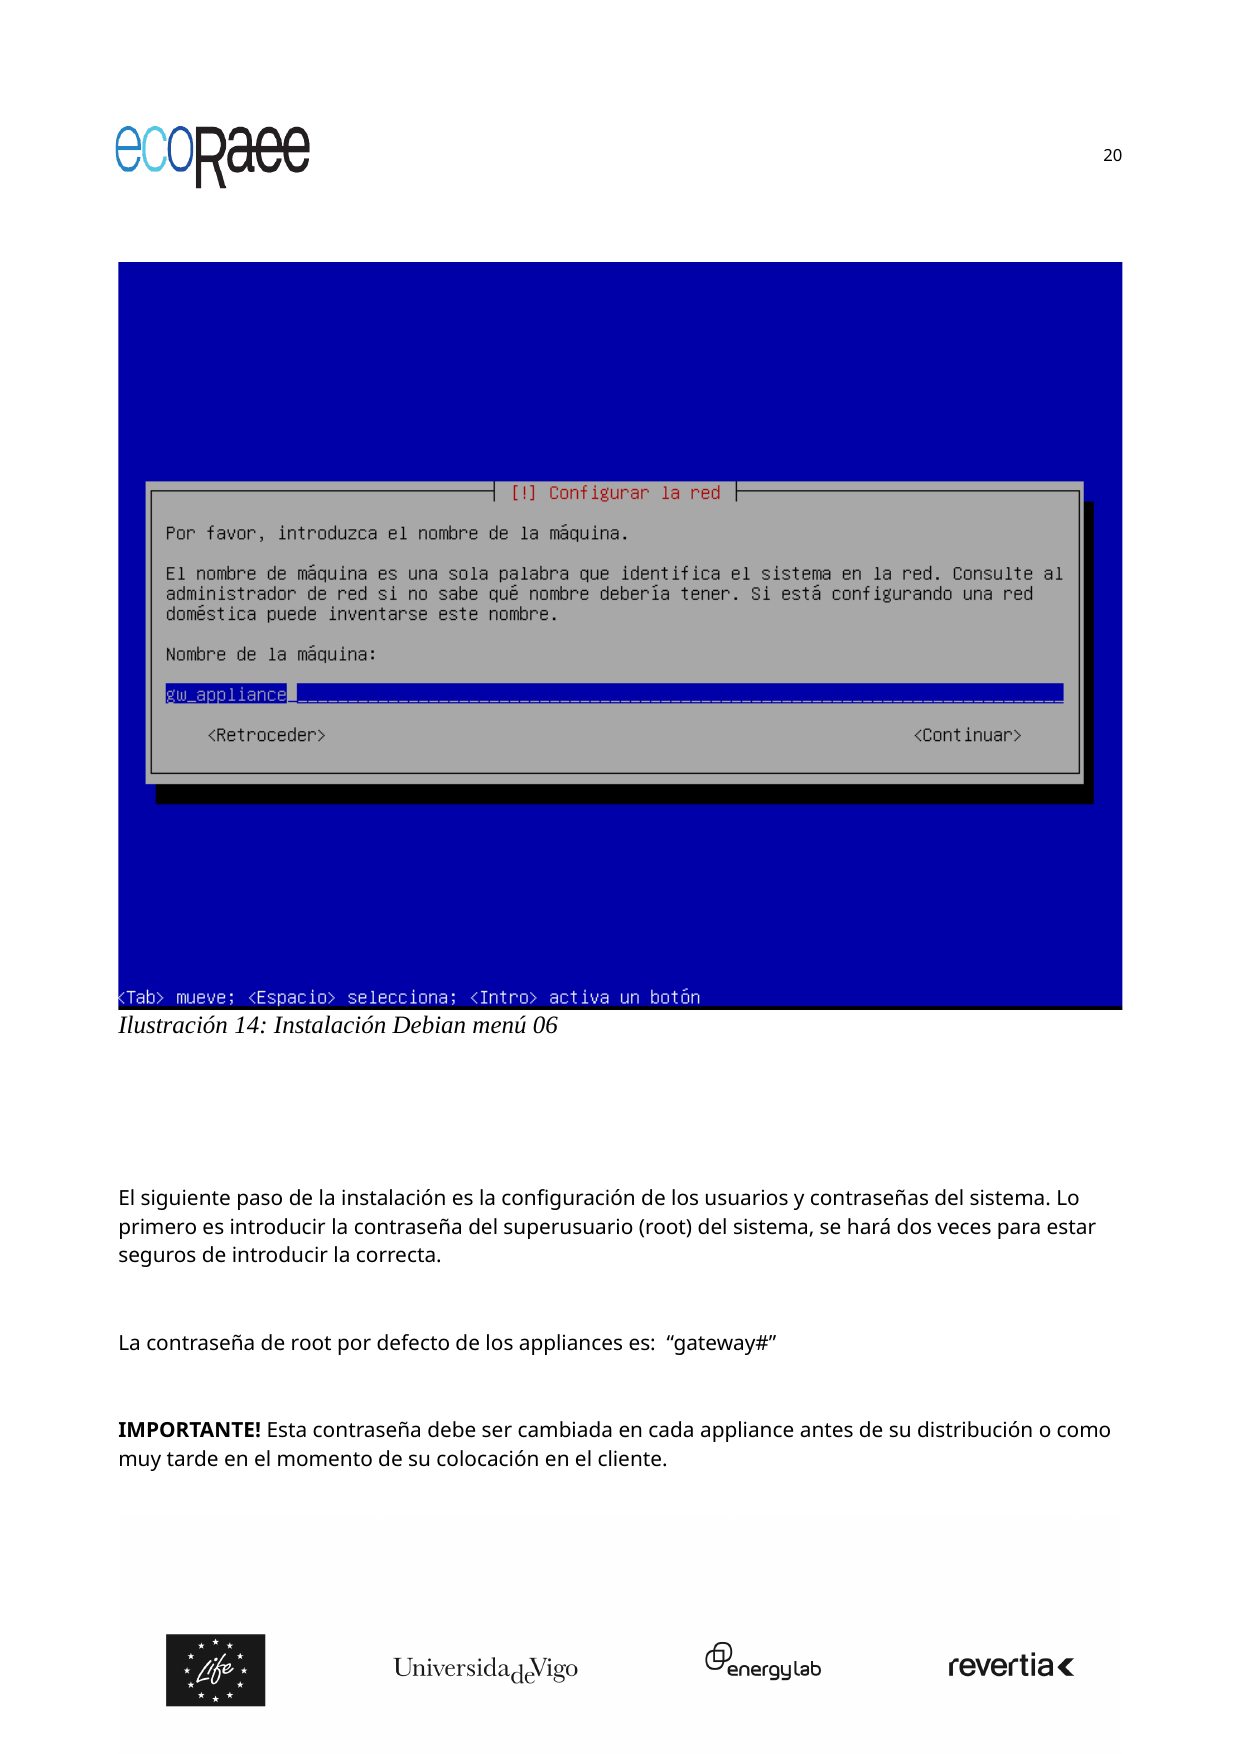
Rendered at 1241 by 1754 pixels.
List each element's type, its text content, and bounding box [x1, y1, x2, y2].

picture [118, 262, 1123, 1010]
text Ilustración 14: Instalación Debian menú 06 [118, 1010, 1122, 1038]
text El siguiente paso de la instalación es la configuración de los usuarios y contraseñas del sistema. Lo primero es introducir la contraseña del superusuario (root) del sistema, se hará dos veces para estar seguros de introducir la correcta. [118, 1183, 1122, 1269]
picture [114, 124, 311, 190]
picture [118, 1514, 1123, 1754]
text IMPORTANTE! Esta contraseña debe ser cambiada en cada appliance antes de su distribución o como muy tarde en el momento de su colocación en el cliente. [118, 1415, 1122, 1472]
text La contraseña de root por defecto de los appliances es: “gateway#” [118, 1328, 1122, 1356]
